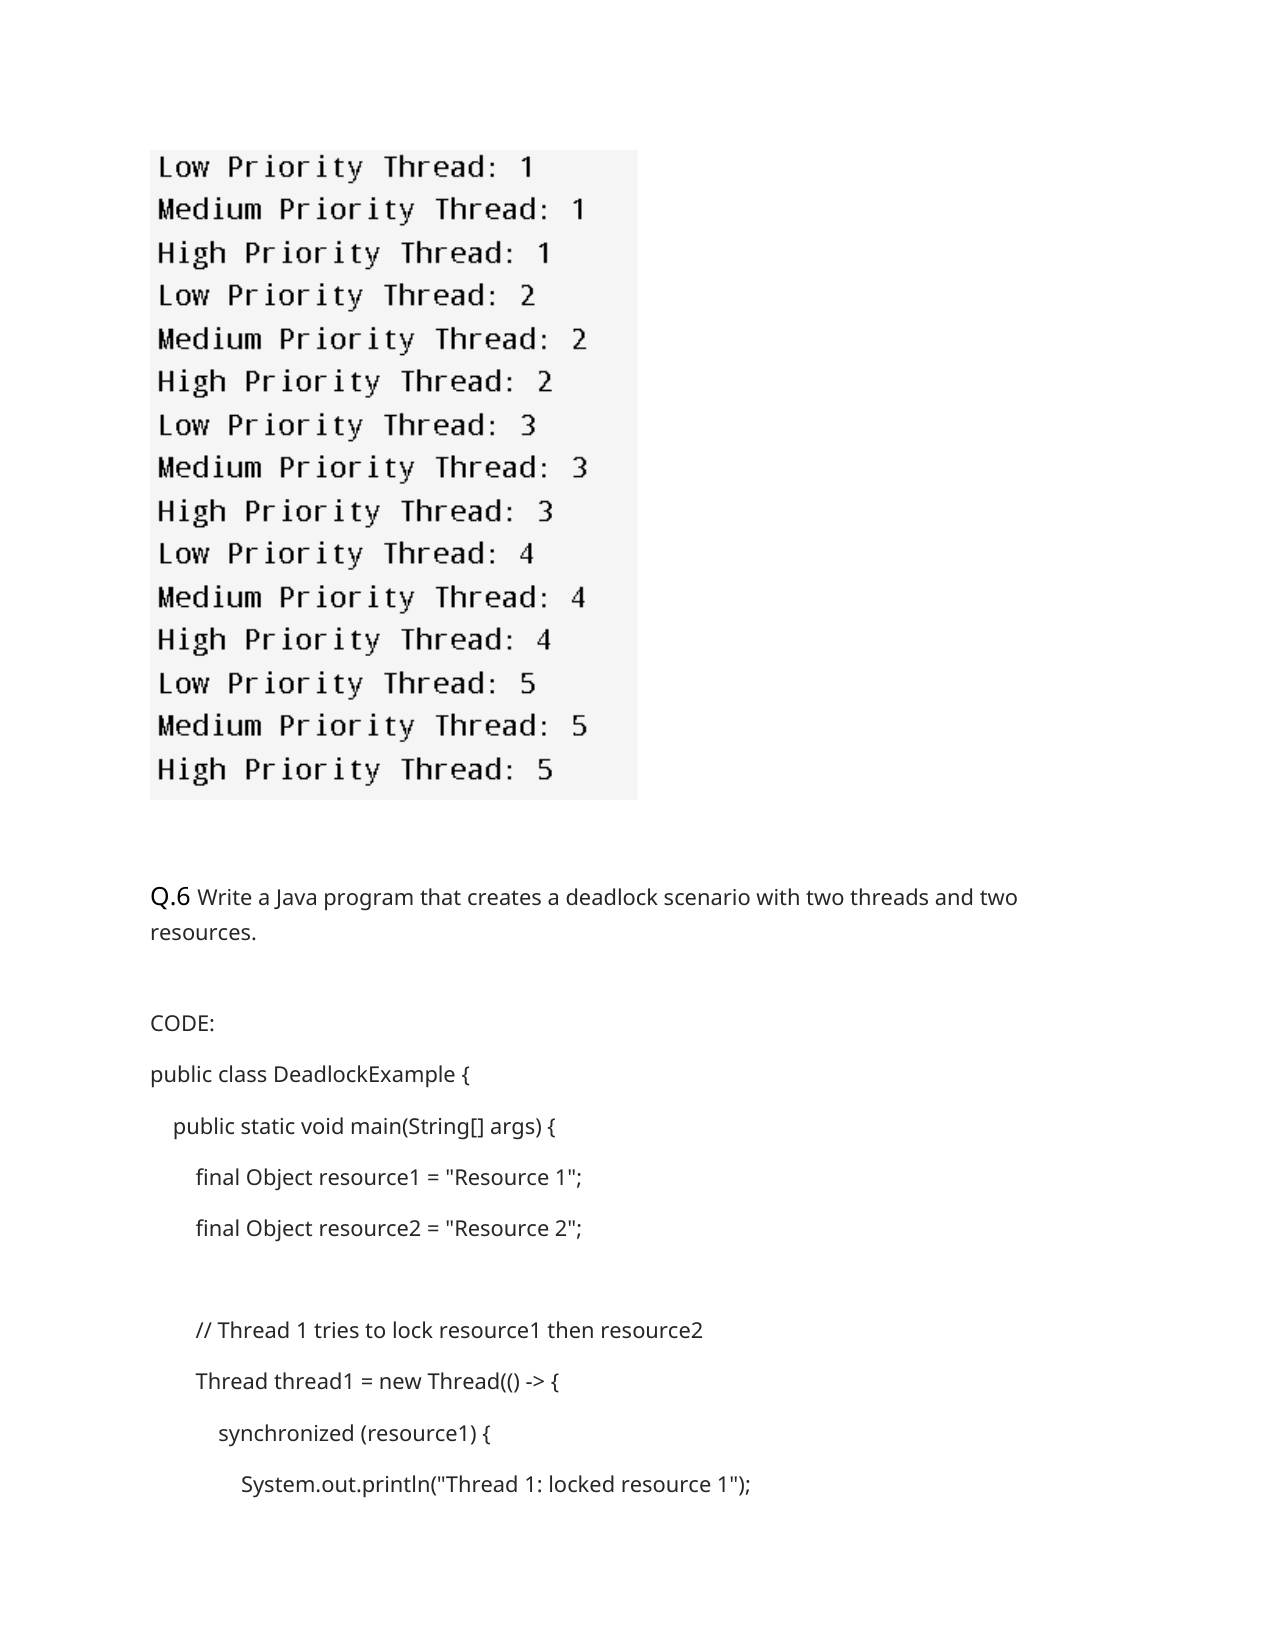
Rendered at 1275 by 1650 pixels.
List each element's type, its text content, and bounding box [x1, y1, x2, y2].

text // Thread 1 tries to lock resource1 then resource2 [150, 1315, 1125, 1345]
text public static void main(String[] args) { [150, 1111, 1125, 1140]
text final Object resource1 = "Resource 1"; [150, 1162, 1125, 1192]
text final Object resource2 = "Resource 2"; [150, 1213, 1125, 1243]
text Thread thread1 = new Thread(() -> { [150, 1366, 1125, 1396]
text CODE: [150, 1008, 1125, 1038]
text Q.6 Write a Java program that creates a deadlock scenario with two threads and two resources. [150, 878, 1125, 986]
text public class DeadlockExample { [150, 1059, 1125, 1089]
text System.out.println("Thread 1: locked resource 1"); [150, 1469, 1125, 1498]
text synchronized (resource1) { [150, 1417, 1125, 1447]
